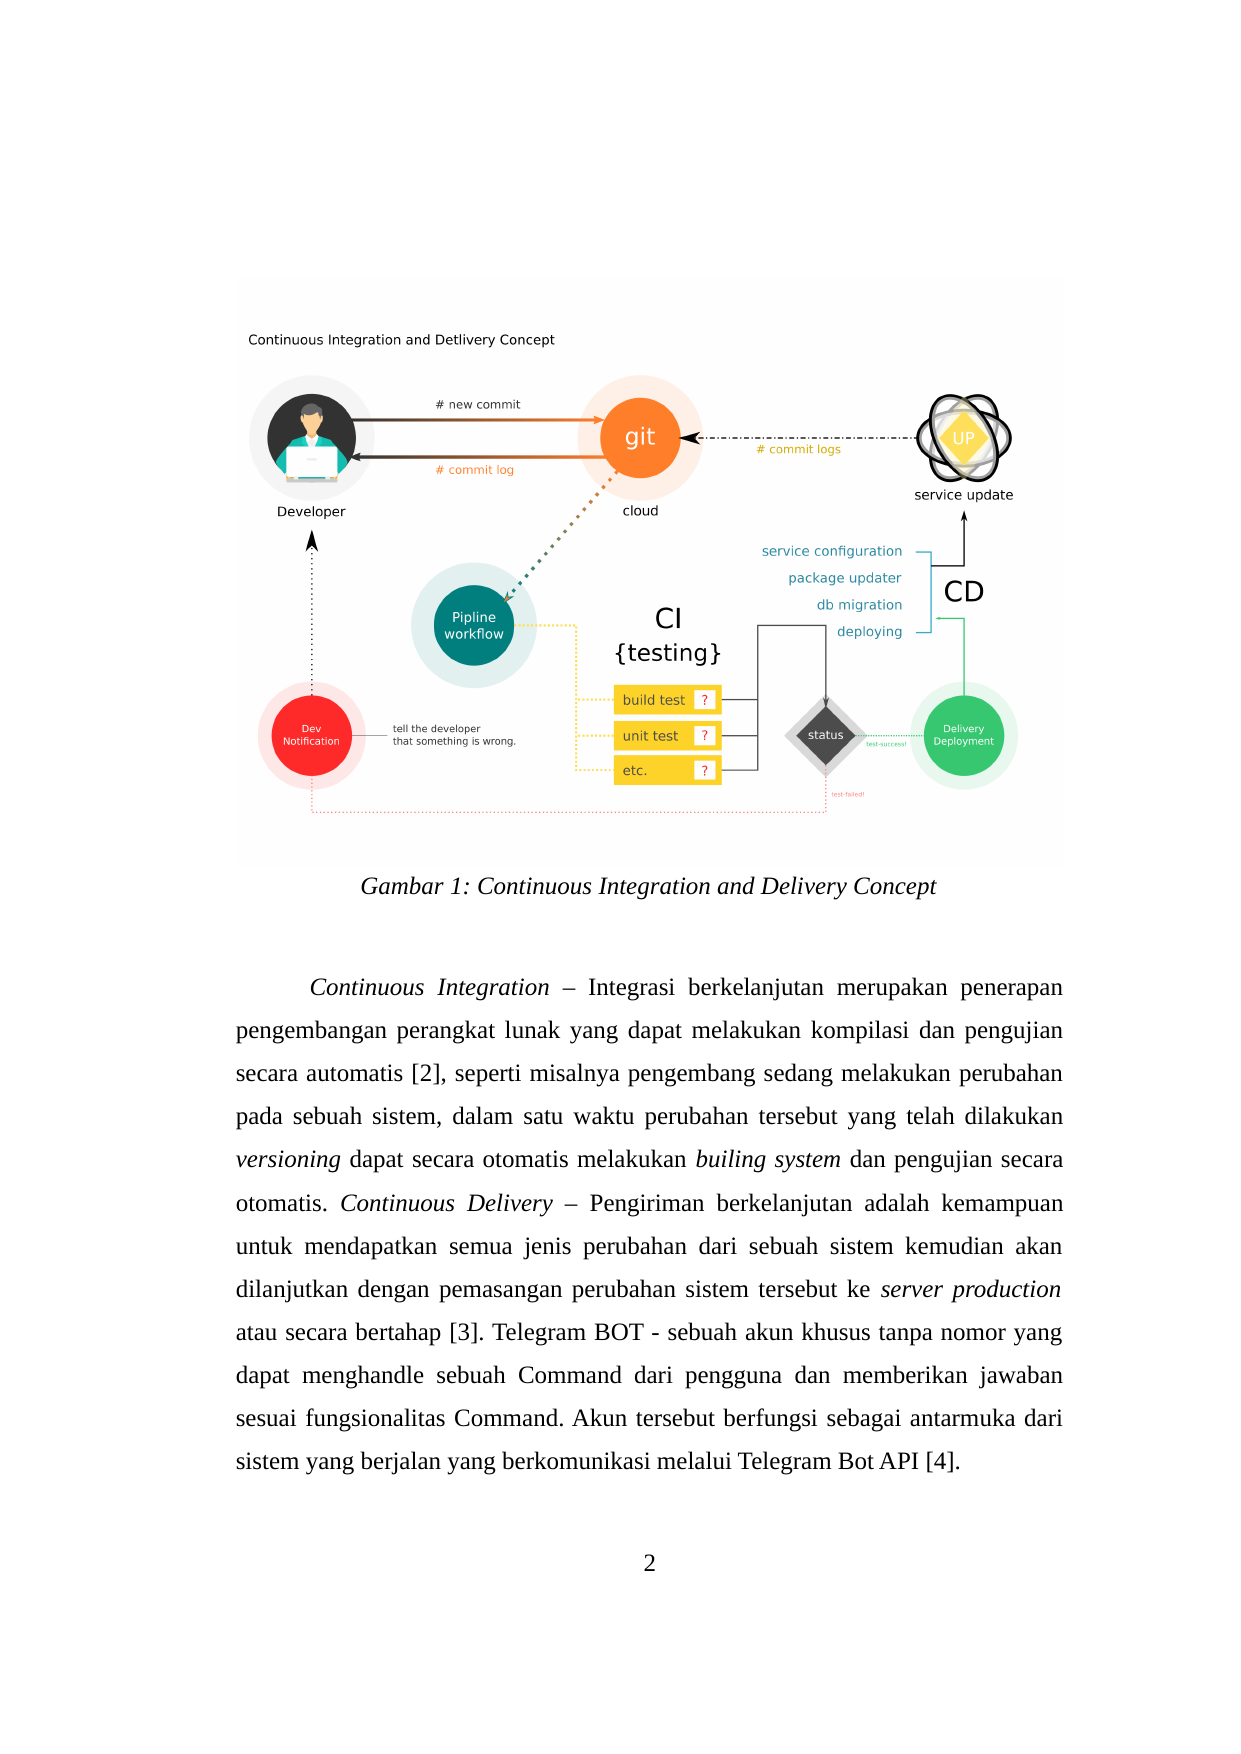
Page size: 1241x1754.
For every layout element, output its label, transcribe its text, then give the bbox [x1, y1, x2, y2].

text Continuous Integration – Integrasi berkelanjutan merupakan penerapan pengembangan perangkat lunak yang dapat melakukan kompilasi dan pengujian secara automatis [2], seperti misalnya pengembang sedang melakukan perubahan pada sebuah sistem, dalam satu waktu perubahan tersebut yang telah dilakukan versioning dapat secara otomatis melakukan builing system dan pengujian secara otomatis. Continuous Delivery – Pengiriman berkelanjutan adalah kemampuan untuk mendapatkan semua jenis perubahan dari sebuah sistem kemudian akan dilanjutkan dengan pemasangan perubahan sistem tersebut ke server production atau secara bertahap [3]. Telegram BOT - sebuah akun khusus tanpa nomor yang dapat menghandle sebuah Command dari pengguna dan memberikan jawaban sesuai fungsionalitas Command. Akun tersebut berfungsi sebagai antarmuka dari sistem yang berjalan yang berkomunikasi melalui Telegram Bot API [4]. [236, 972, 1063, 1475]
text Gambar 1: Continuous Integration and Delivery Concept [236, 866, 1063, 900]
picture [235, 277, 1064, 866]
